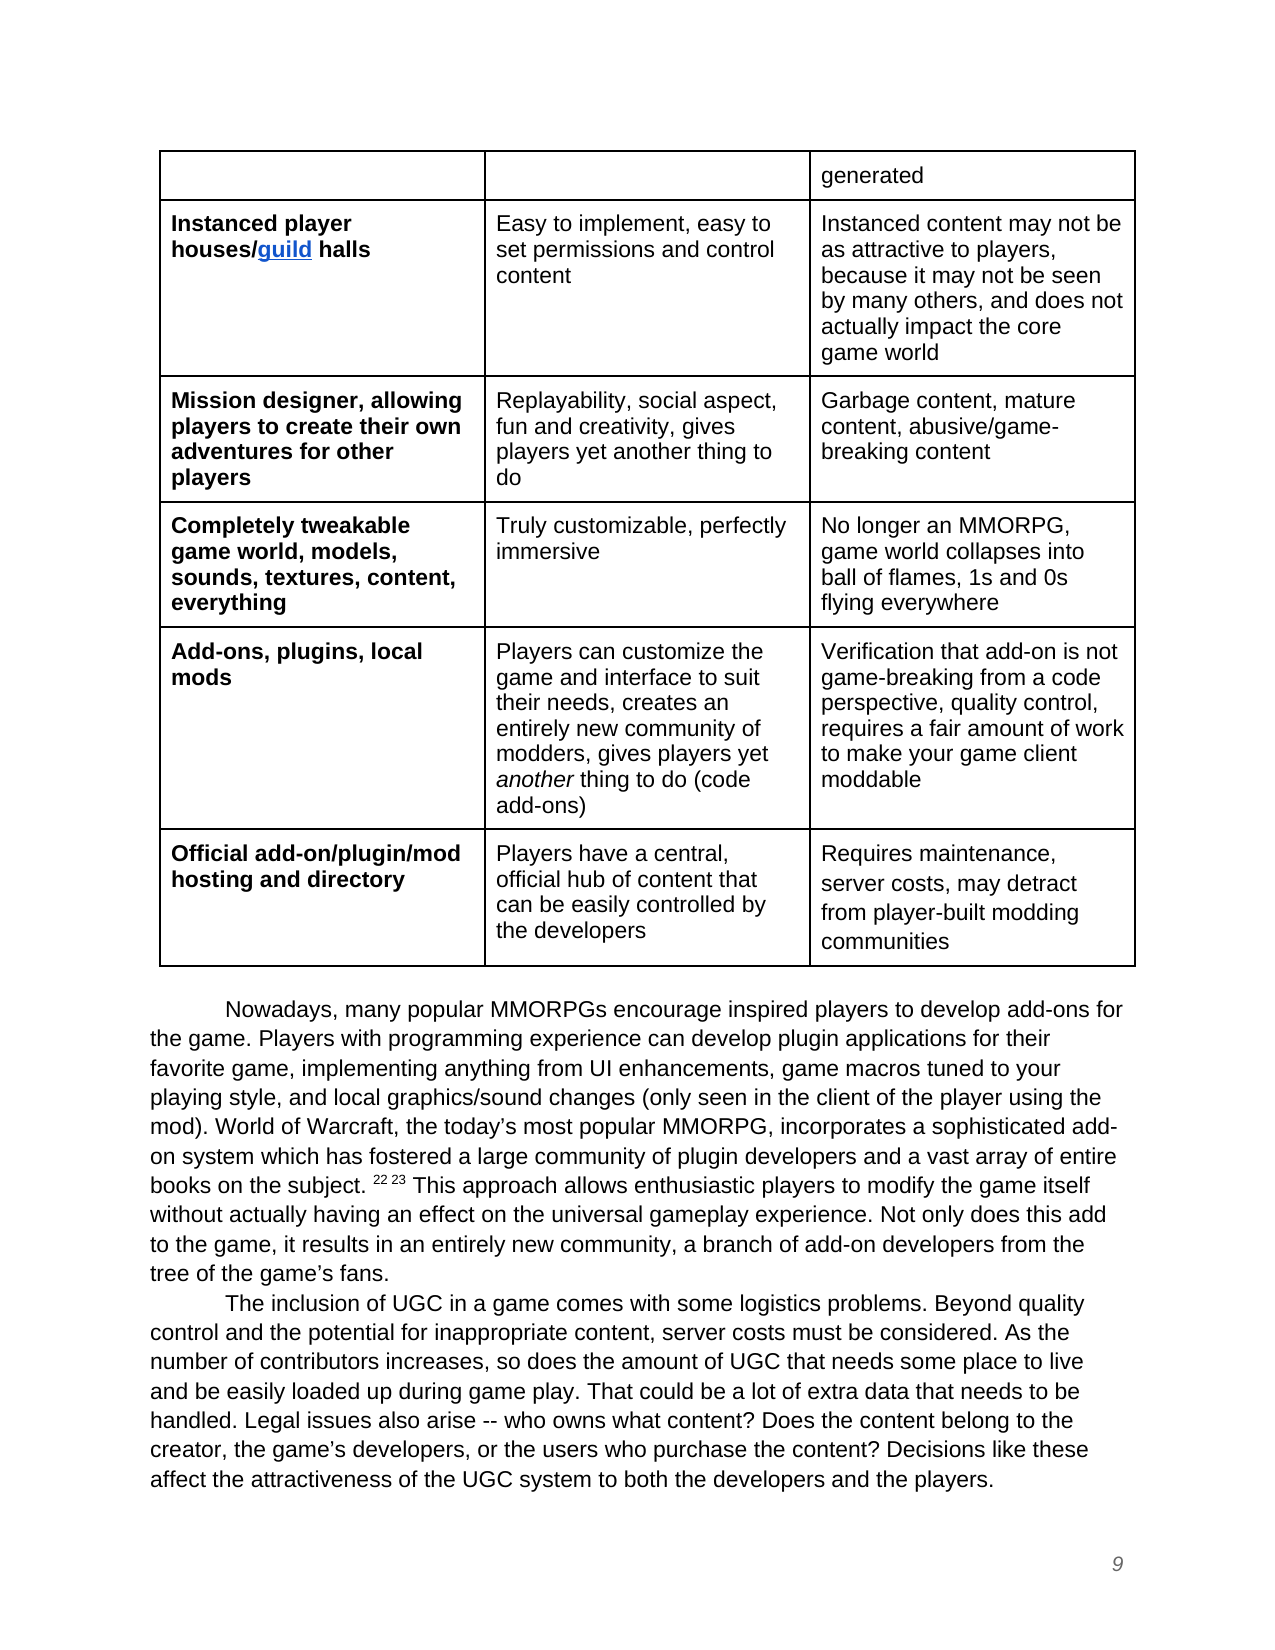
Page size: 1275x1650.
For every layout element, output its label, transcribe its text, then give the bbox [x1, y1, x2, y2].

table_cell Mission designer, allowing players to create their own adventures for other players [161, 377, 484, 501]
table_cell Verification that add-on is not game-breaking from a code perspective, quality control, requires a fair amount of work to make your game client moddable [811, 628, 1134, 828]
table_cell Instanced player houses/guild halls [161, 201, 484, 375]
table_cell Requires maintenance, server costs, may detract from player-built modding communities [811, 830, 1134, 965]
table_cell Official add-on/plugin/mod hosting and directory [161, 830, 484, 965]
table_cell [161, 152, 484, 198]
table_cell generated [811, 152, 1134, 198]
table_cell Players can customize the game and interface to suit their needs, creates an entirely new community of modders, gives players yet another thing to do (code add-ons) [486, 628, 809, 828]
table_cell Players have a central, official hub of content that can be easily controlled by the developers [486, 830, 809, 965]
table_cell Add-ons, plugins, local mods [161, 628, 484, 828]
text The inclusion of UGC in a game comes with some logistics problems. Beyond quality control and the potential for inappropriate content, server costs must be considered. As the number of contributors increases, so does the amount of UGC that needs some place to live and be easily loaded up during game play. That could be a lot of extra data that needs to be handled. Legal issues also arise -- who owns what content? Does the content belong to the creator, the game’s developers, or the users who purchase the content? Decisions like these affect the attractiveness of the UGC system to both the developers and the players. [150, 1290, 1125, 1492]
table_cell Replayability, social aspect, fun and creativity, gives players yet another thing to do [486, 377, 809, 501]
table_cell Easy to implement, easy to set permissions and control content [486, 201, 809, 375]
table_cell Instanced content may not be as attractive to players, because it may not be seen by many others, and does not actually impact the core game world [811, 201, 1134, 375]
table_cell No longer an MMORPG, game world collapses into ball of flames, 1s and 0s flying everywhere [811, 503, 1134, 626]
table_cell Completely tweakable game world, models, sounds, textures, content, everything [161, 503, 484, 626]
table_cell Garbage content, mature content, abusive/game-breaking content [811, 377, 1134, 501]
text Nowadays, many popular MMORPGs encourage inspired players to develop add-ons for the game. Players with programming experience can develop plugin applications for their favorite game, implementing anything from UI enhancements, game macros tuned to your playing style, and local graphics/sound changes (only seen in the client of the player using the mod). World of Warcraft, the today’s most popular MMORPG, incorporates a sophisticated add-on system which has fostered a large community of plugin developers and a vast array of entire books on the subject. 22 23 This approach allows enthusiastic players to modify the game itself without actually having an effect on the universal gameplay experience. Not only does this add to the game, it results in an entirely new community, a branch of add-on developers from the tree of the game’s fans. [150, 996, 1125, 1286]
table_cell Truly customizable, perfectly immersive [486, 503, 809, 626]
table_cell [486, 152, 809, 198]
